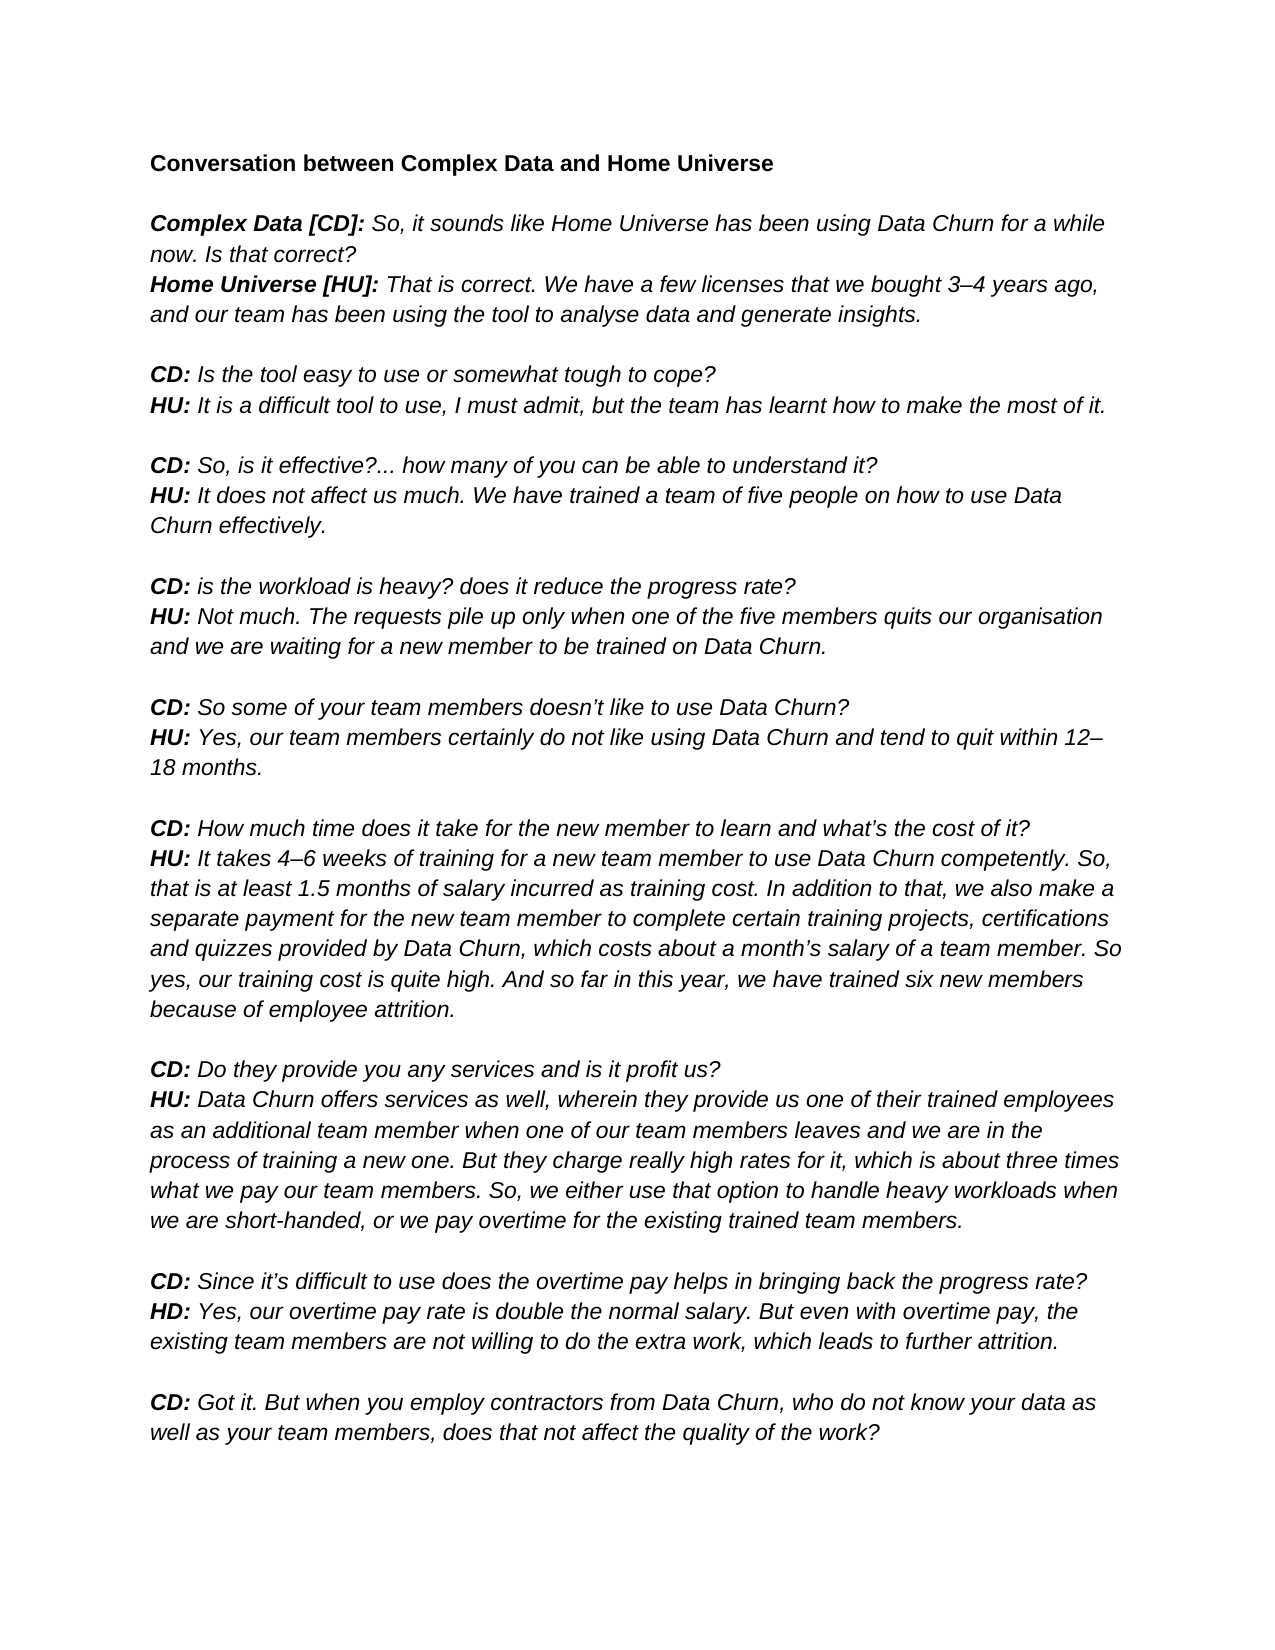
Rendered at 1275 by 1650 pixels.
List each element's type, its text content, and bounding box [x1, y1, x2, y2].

text CD: So some of your team members doesn’t like to use Data Churn? [150, 694, 1125, 720]
text CD: How much time does it take for the new member to learn and what’s the cost of it? [150, 814, 1125, 841]
text Conversation between Complex Data and Home Universe [150, 150, 1125, 176]
text HU: It takes 4–6 weeks of training for a new team member to use Data Churn competently. So, that is at least 1.5 months of salary incurred as training cost. In addition to that, we also make a separate payment for the new team member to complete certain training projects, certifications and quizzes provided by Data Churn, which costs about a month’s salary of a team member. So yes, our training cost is quite high. And so far in this year, we have trained six new members because of employee attrition. [150, 845, 1125, 1022]
text Home Universe [HU]: That is correct. We have a few licenses that we bought 3–4 years ago, and our team has been using the tool to analyse data and generate insights. [150, 271, 1125, 327]
text HU: It does not affect us much. We have trained a team of five people on how to use Data Churn effectively. [150, 482, 1125, 539]
text CD: Got it. But when you employ contractors from Data Churn, who do not know your data as well as your team members, does that not affect the quality of the work? [150, 1388, 1125, 1445]
text CD: Is the tool easy to use or somewhat tough to cope? [150, 361, 1125, 388]
text CD: Since it’s difficult to use does the overtime pay helps in bringing back the progress rate? [150, 1268, 1125, 1294]
text Complex Data [CD]: So, it sounds like Home Universe has been using Data Churn for a while now. Is that correct? [150, 210, 1125, 267]
text HU: Not much. The requests pile up only when one of the five members quits our organisation and we are waiting for a new member to be trained on Data Churn. [150, 603, 1125, 660]
text CD: is the workload is heavy? does it reduce the progress rate? [150, 573, 1125, 599]
text CD: So, is it effective?... how many of you can be able to understand it? [150, 452, 1125, 478]
text HU: Data Churn offers services as well, wherein they provide us one of their trained employees as an additional team member when one of our team members leaves and we are in the process of training a new one. But they charge really high rates for it, which is about three times what we pay our team members. So, we either use that option to handle heavy workloads when we are short-handed, or we pay overtime for the existing trained team members. [150, 1086, 1125, 1234]
text HU: It is a difficult tool to use, I must admit, but the team has learnt how to make the most of it. [150, 392, 1125, 418]
text HD: Yes, our overtime pay rate is double the normal salary. But even with overtime pay, the existing team members are not willing to do the extra work, which leads to further attrition. [150, 1298, 1125, 1354]
text CD: Do they provide you any services and is it profit us? [150, 1056, 1125, 1083]
text HU: Yes, our team members certainly do not like using Data Churn and tend to quit within 12–18 months. [150, 724, 1125, 781]
